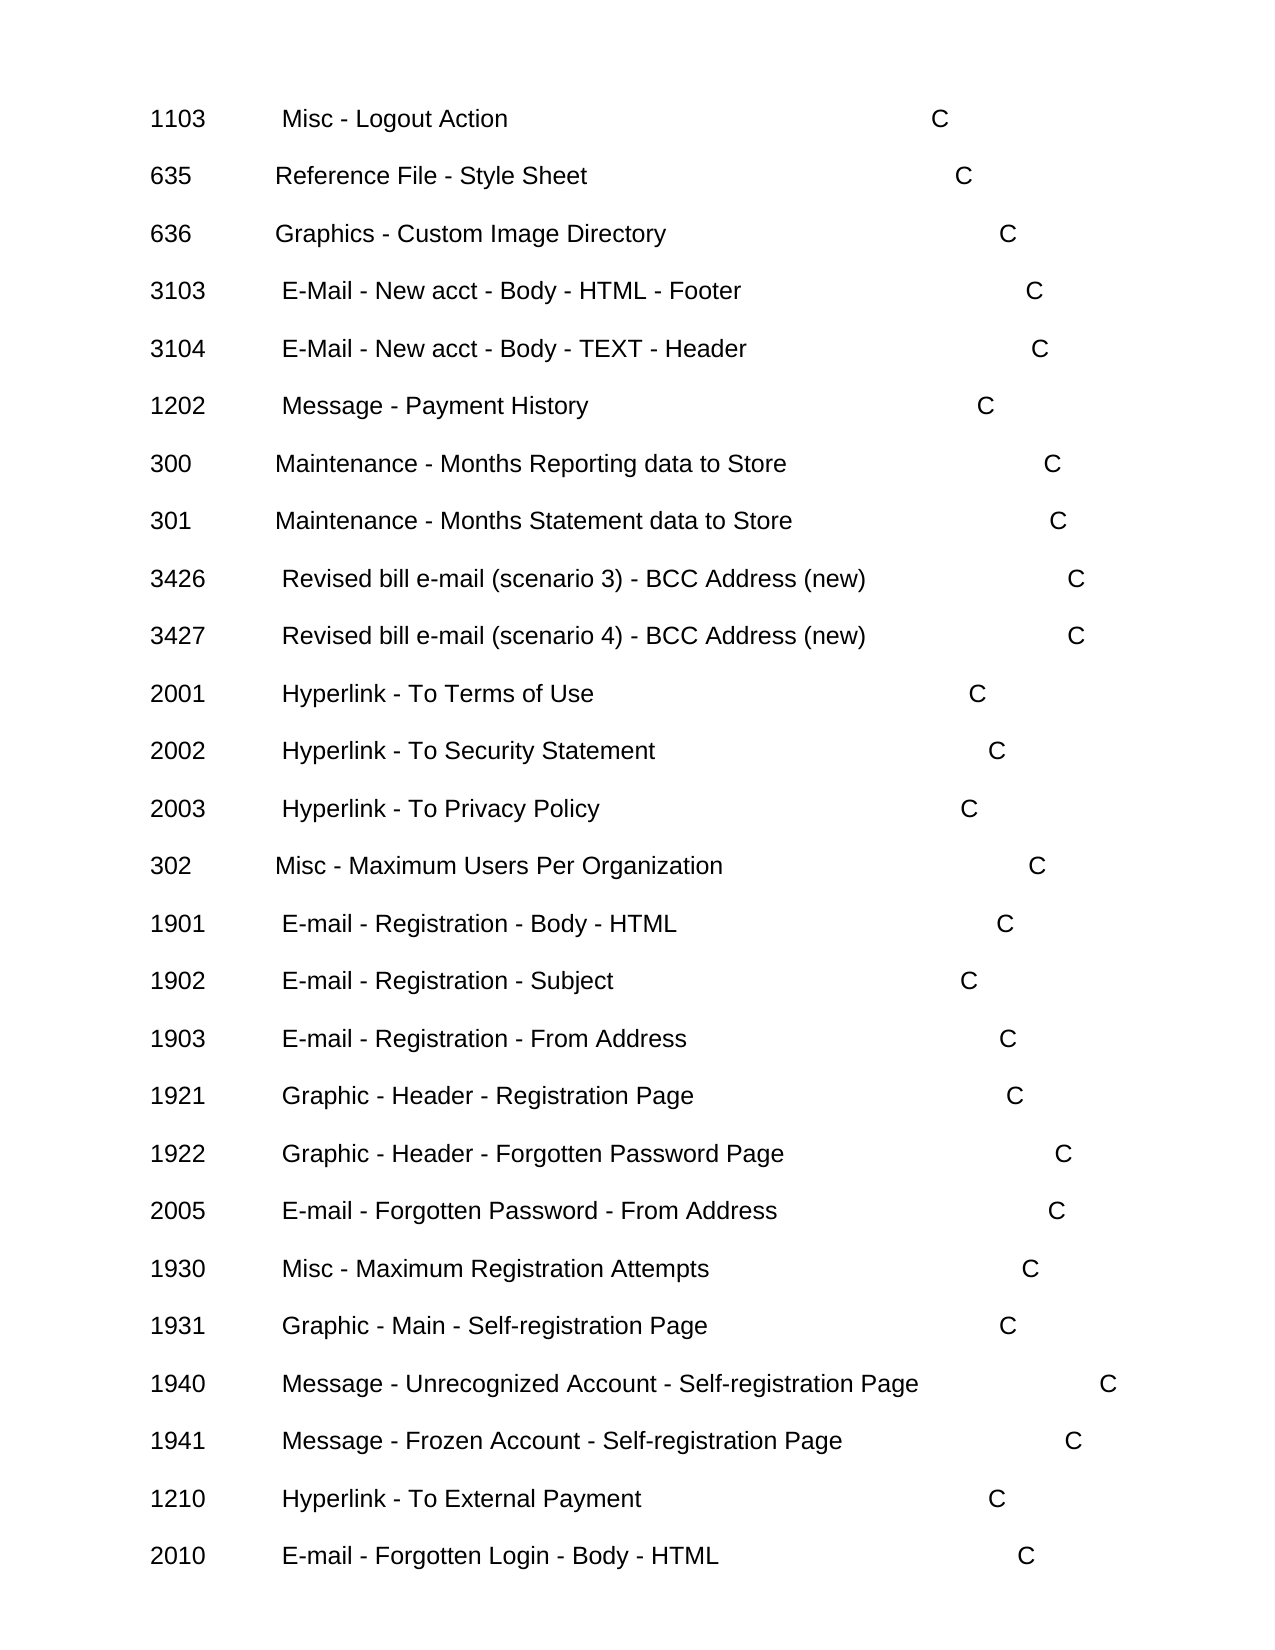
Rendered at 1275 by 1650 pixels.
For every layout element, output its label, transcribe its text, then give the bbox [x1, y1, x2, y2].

text 1941 Message - Frozen Account - Self-registration Page C [150, 1426, 1125, 1455]
text 3103 E-Mail - New acct - Body - HTML - Footer C [150, 276, 1125, 305]
text 301 Maintenance - Months Statement data to Store C [150, 506, 1125, 535]
text 300 Maintenance - Months Reporting data to Store C [150, 449, 1125, 477]
text 1210 Hyperlink - To External Payment C [150, 1484, 1125, 1512]
text 2002 Hyperlink - To Security Statement C [150, 736, 1125, 765]
text 635 Reference File - Style Sheet C [150, 161, 1125, 190]
text 1103 Misc - Logout Action C [150, 104, 1125, 132]
text 1931 Graphic - Main - Self-registration Page C [150, 1311, 1125, 1340]
text 3104 E-Mail - New acct - Body - TEXT - Header C [150, 334, 1125, 362]
text 1922 Graphic - Header - Forgotten Password Page C [150, 1139, 1125, 1167]
text 1940 Message - Unrecognized Account - Self-registration Page C [150, 1369, 1125, 1397]
text 1202 Message - Payment History C [150, 391, 1125, 420]
text 2005 E-mail - Forgotten Password - From Address C [150, 1196, 1125, 1225]
text 3427 Revised bill e-mail (scenario 4) - BCC Address (new) C [150, 621, 1125, 650]
text 1930 Misc - Maximum Registration Attempts C [150, 1254, 1125, 1282]
text 1921 Graphic - Header - Registration Page C [150, 1081, 1125, 1110]
text 1903 E-mail - Registration - From Address C [150, 1024, 1125, 1052]
text 2001 Hyperlink - To Terms of Use C [150, 679, 1125, 707]
text 1902 E-mail - Registration - Subject C [150, 966, 1125, 995]
text 1901 E-mail - Registration - Body - HTML C [150, 909, 1125, 937]
text 636 Graphics - Custom Image Directory C [150, 219, 1125, 247]
text 2003 Hyperlink - To Privacy Policy C [150, 794, 1125, 822]
text 302 Misc - Maximum Users Per Organization C [150, 851, 1125, 880]
text 3426 Revised bill e-mail (scenario 3) - BCC Address (new) C [150, 564, 1125, 592]
text 2010 E-mail - Forgotten Login - Body - HTML C [150, 1541, 1125, 1570]
